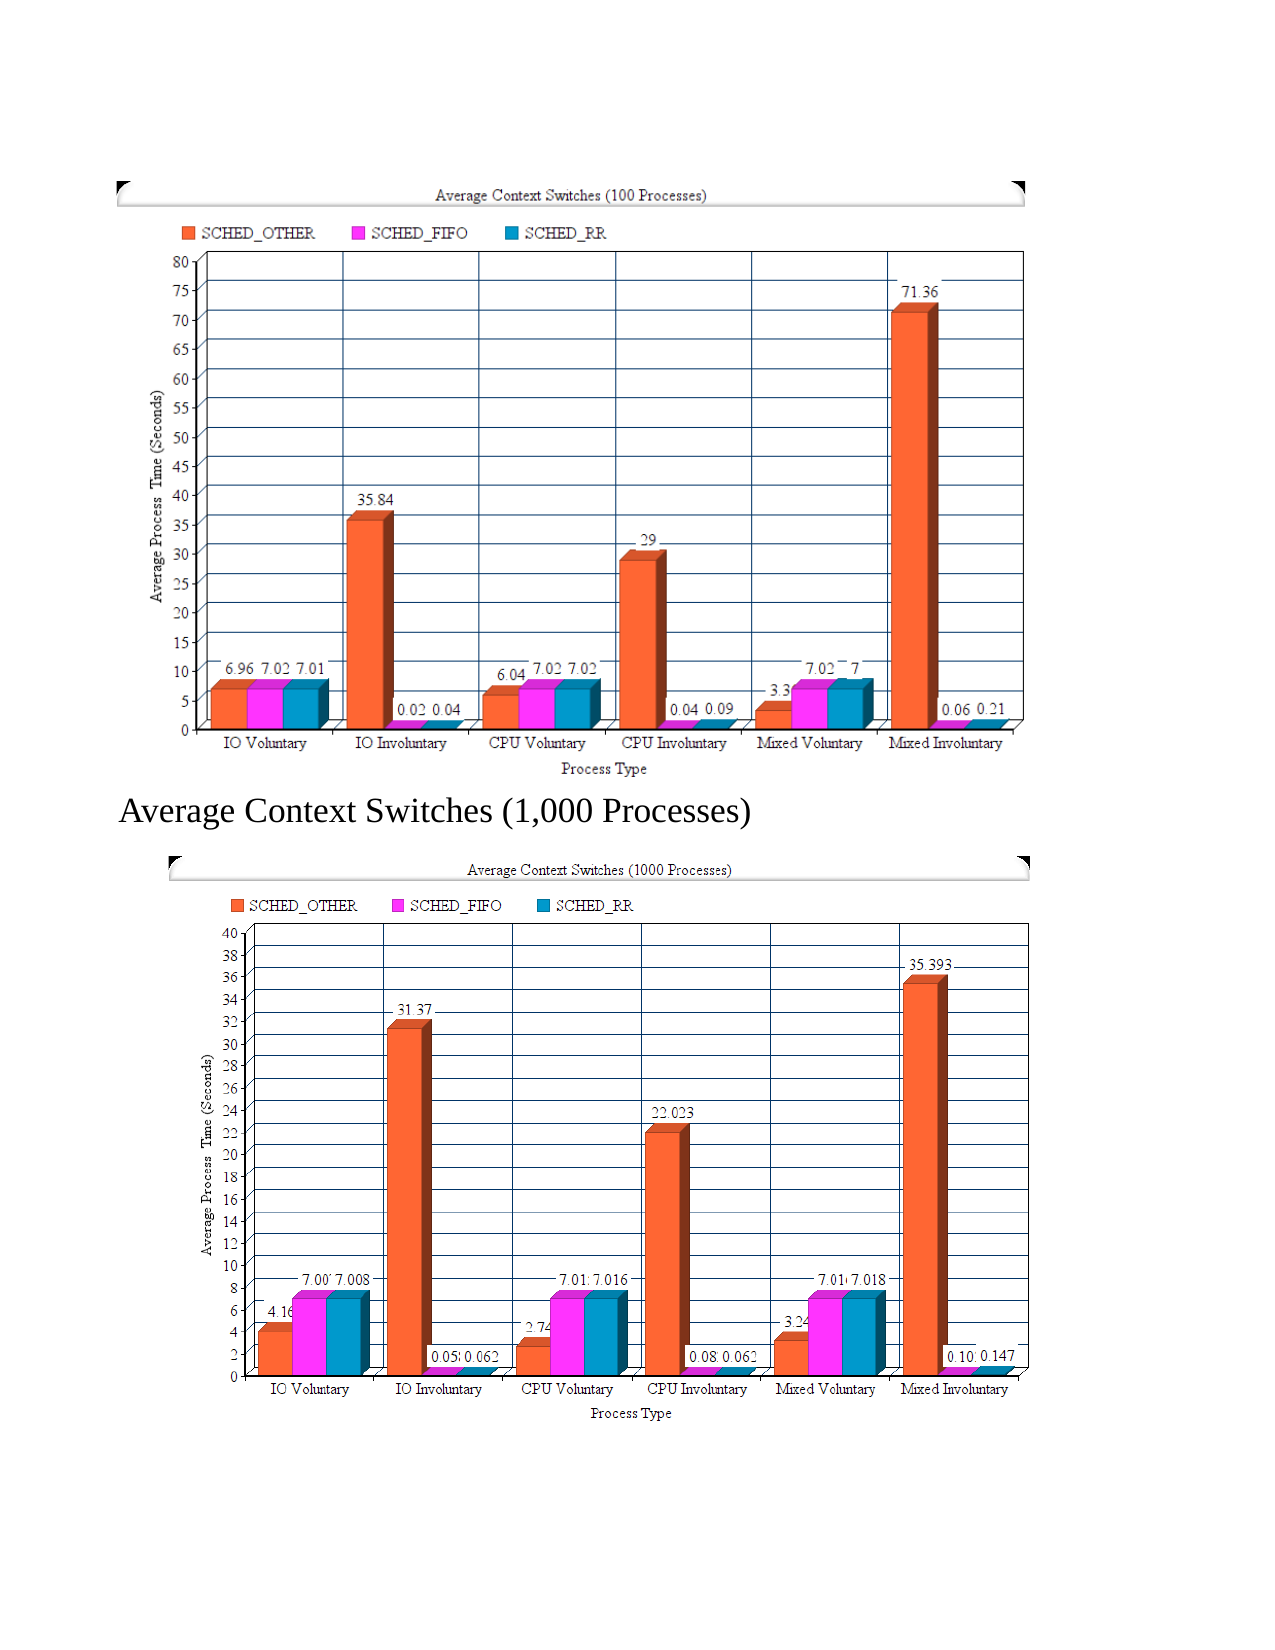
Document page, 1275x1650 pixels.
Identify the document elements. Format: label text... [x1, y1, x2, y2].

picture [116, 181, 1026, 786]
picture [168, 856, 1030, 1429]
text Average Context Switches (1,000 Processes) [118, 789, 1157, 830]
